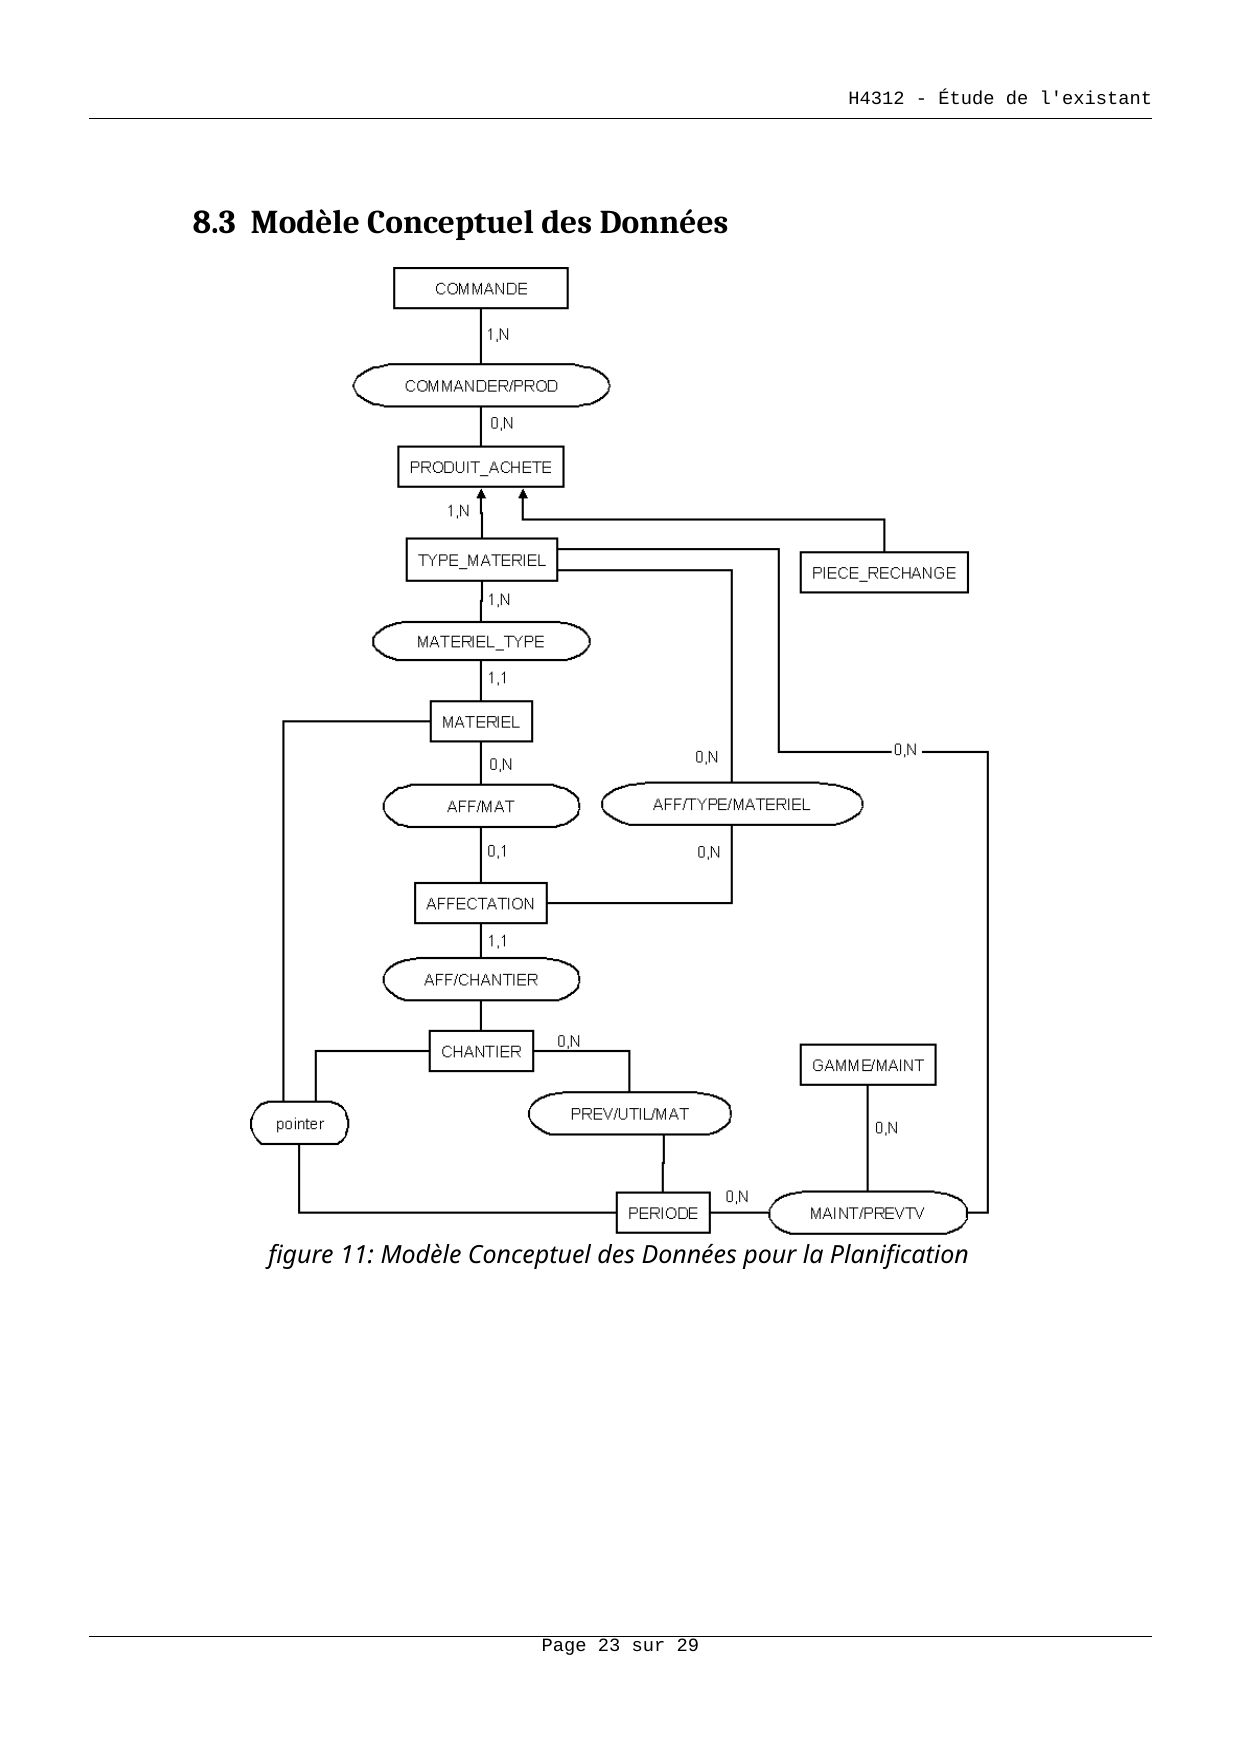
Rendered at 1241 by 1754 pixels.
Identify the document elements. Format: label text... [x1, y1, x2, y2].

picture [250, 267, 991, 1237]
subtitle Modèle Conceptuel des Données [133, 204, 1152, 242]
text figure 11: Modèle Conceptuel des Données pour la Planification [250, 1237, 990, 1271]
